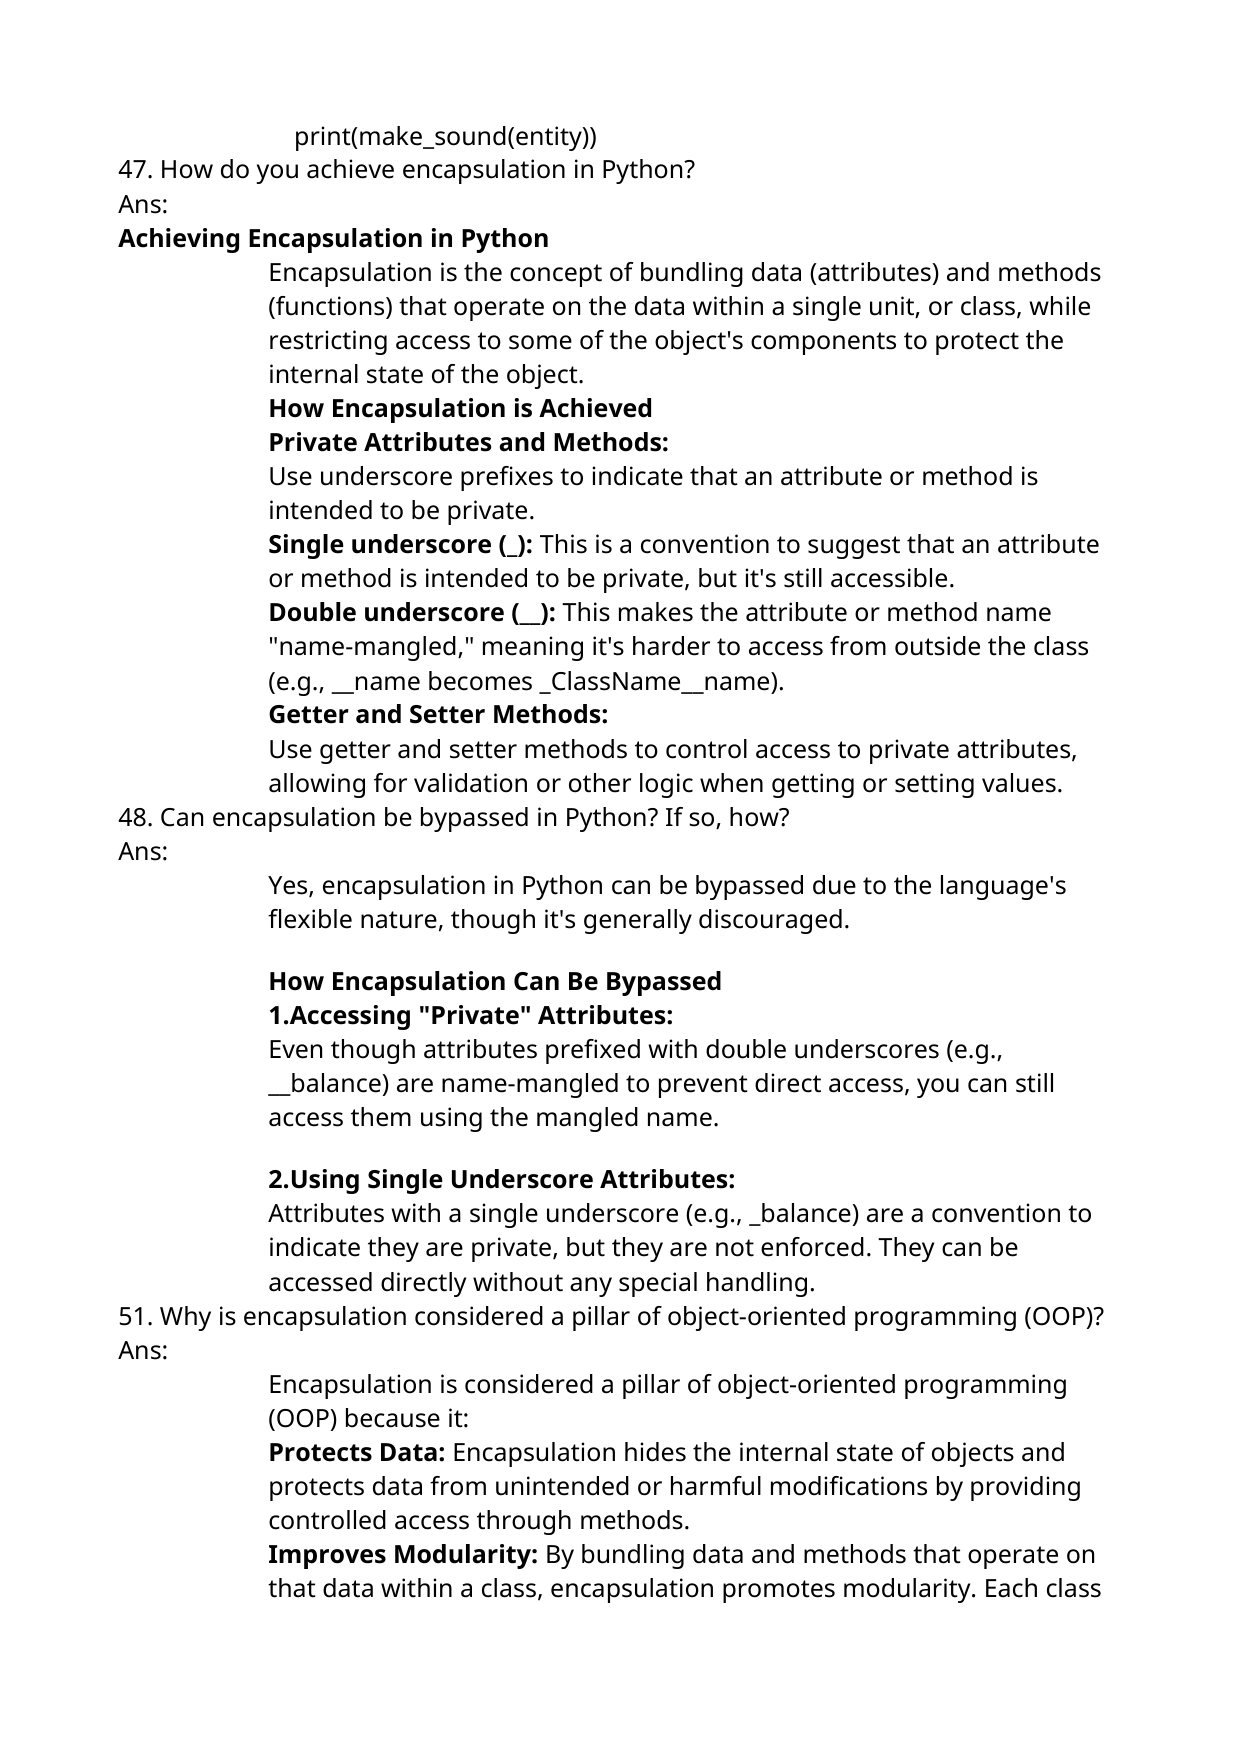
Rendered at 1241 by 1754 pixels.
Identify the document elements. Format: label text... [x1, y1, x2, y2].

text Single underscore (_): This is a convention to suggest that an attribute or method is intended to be private, but it's still accessible. [268, 527, 1122, 595]
text How Encapsulation is Achieved [268, 391, 1122, 425]
text Encapsulation is considered a pillar of object-oriented programming (OOP) because it: [268, 1366, 1122, 1434]
text Even though attributes prefixed with double underscores (e.g., __balance) are name-mangled to prevent direct access, you can still access them using the mangled name. [268, 1032, 1122, 1134]
text Use underscore prefixes to indicate that an attribute or method is intended to be private. [268, 459, 1122, 527]
text 51. Why is encapsulation considered a pillar of object-oriented programming (OOP)? [118, 1298, 1122, 1332]
text 48. Can encapsulation be bypassed in Python? If so, how? [118, 799, 1122, 833]
text Getter and Setter Methods: [268, 697, 1122, 731]
text Improves Modularity: By bundling data and methods that operate on that data within a class, encapsulation promotes modularity. Each class [268, 1537, 1122, 1605]
text Ans: [118, 186, 1122, 220]
text Use getter and setter methods to control access to private attributes, allowing for validation or other logic when getting or setting values. [268, 731, 1122, 799]
text 2.Using Single Underscore Attributes: [268, 1162, 1122, 1196]
text 1.Accessing "Private" Attributes: [268, 998, 1122, 1032]
text Double underscore (__): This makes the attribute or method name "name-mangled," meaning it's harder to access from outside the class (e.g., __name becomes _ClassName__name). [268, 595, 1122, 697]
text Attributes with a single underscore (e.g., _balance) are a convention to indicate they are private, but they are not enforced. They can be accessed directly without any special handling. [268, 1196, 1122, 1298]
text Ans: [118, 833, 1122, 867]
text Ans: [118, 1332, 1122, 1366]
text Private Attributes and Methods: [268, 425, 1122, 459]
text Achieving Encapsulation in Python [118, 220, 1122, 254]
text Encapsulation is the concept of bundling data (attributes) and methods (functions) that operate on the data within a single unit, or class, while restricting access to some of the object's components to protect the internal state of the object. [268, 254, 1122, 391]
text How Encapsulation Can Be Bypassed [268, 964, 1122, 998]
text Protects Data: Encapsulation hides the internal state of objects and protects data from unintended or harmful modifications by providing controlled access through methods. [268, 1434, 1122, 1537]
text 47. How do you achieve encapsulation in Python? [118, 152, 1122, 186]
text print(make_sound(entity)) [268, 118, 1122, 152]
text Yes, encapsulation in Python can be bypassed due to the language's flexible nature, though it's generally discouraged. [268, 867, 1122, 936]
